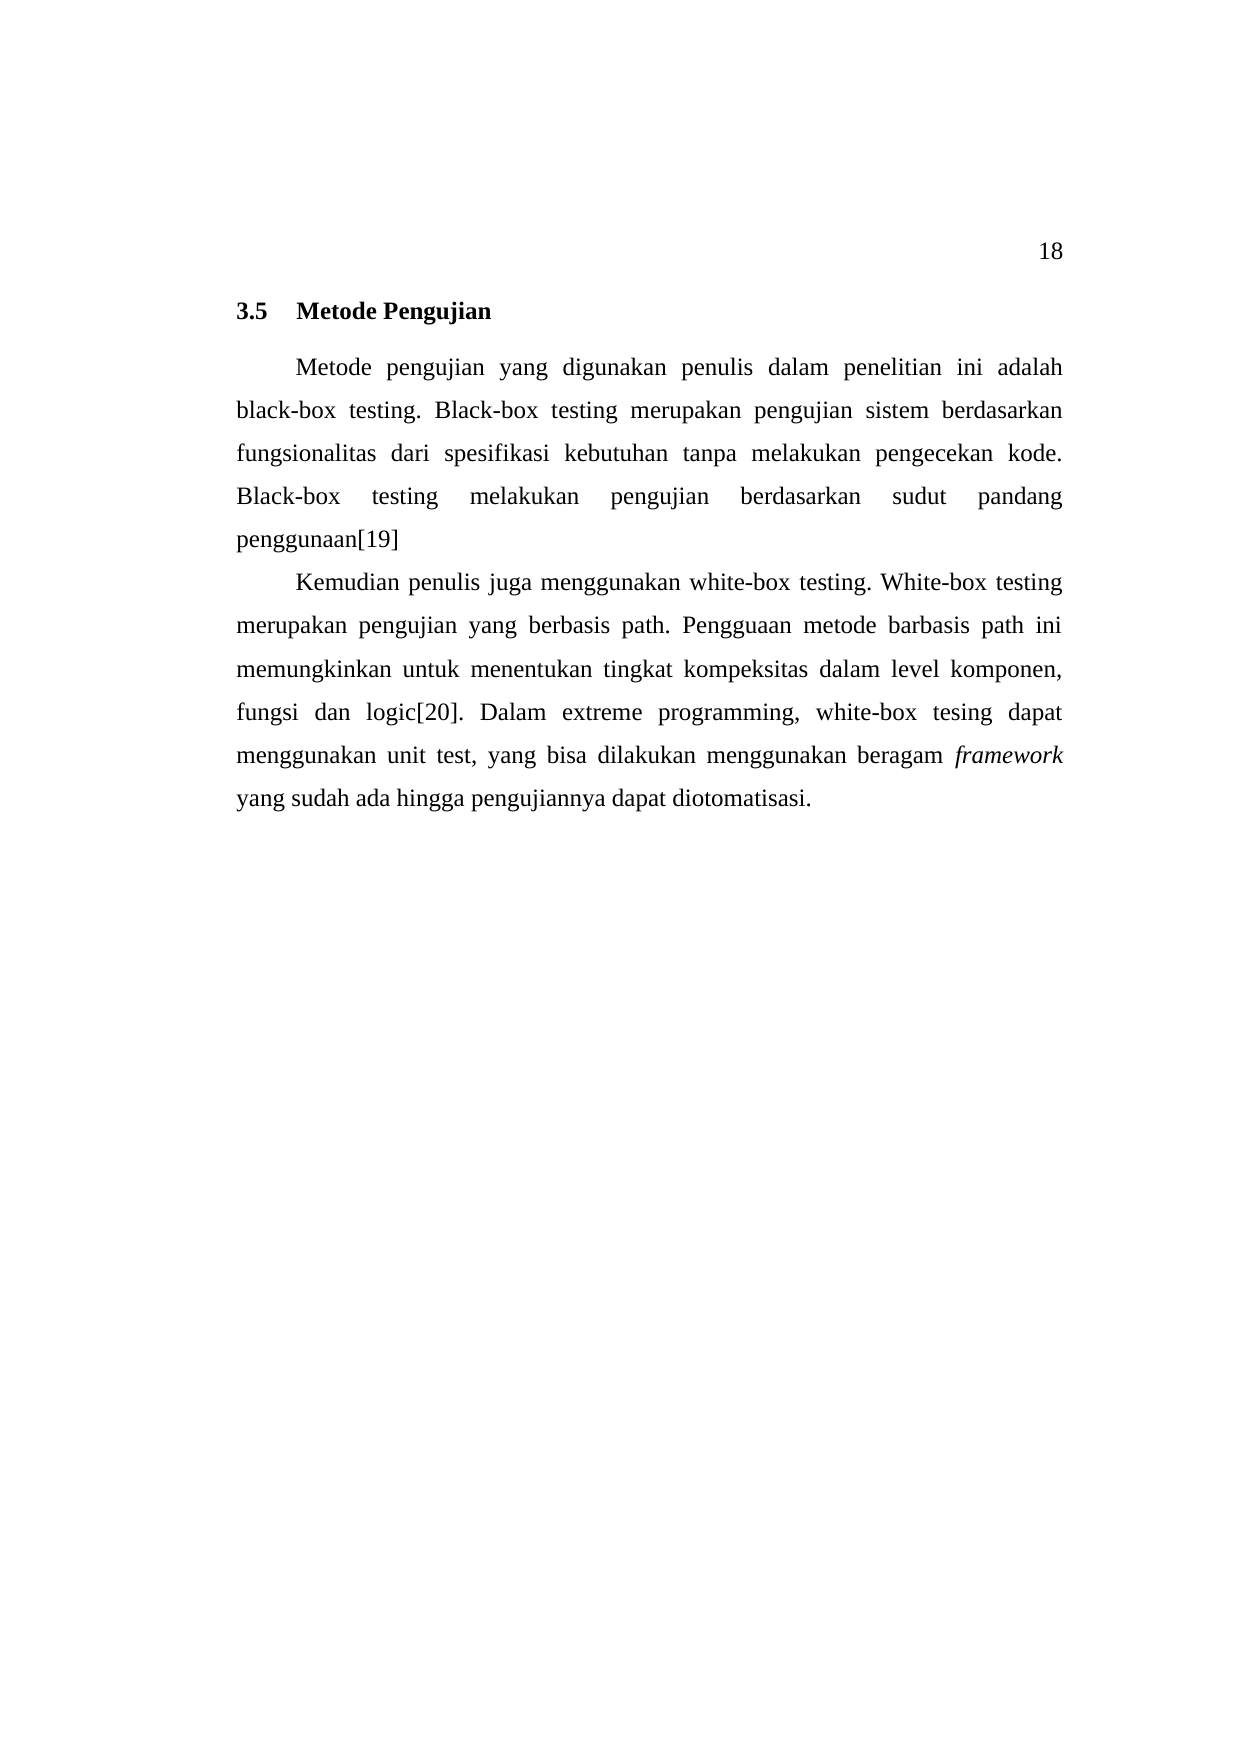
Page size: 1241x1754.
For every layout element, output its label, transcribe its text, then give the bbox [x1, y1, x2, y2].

text Metode pengujian yang digunakan penulis dalam penelitian ini adalah black-box testing. Black-box testing merupakan pengujian sistem berdasarkan fungsionalitas dari spesifikasi kebutuhan tanpa melakukan pengecekan kode. Black-box testing melakukan pengujian berdasarkan sudut pandang penggunaan[19] [236, 352, 1063, 553]
subtitle Metode Pengujian [236, 296, 1063, 325]
text Kemudian penulis juga menggunakan white-box testing. White-box testing merupakan pengujian yang berbasis path. Pengguaan metode barbasis path ini memungkinkan untuk menentukan tingkat kompeksitas dalam level komponen, fungsi dan logic[20]. Dalam extreme programming, white-box tesing dapat menggunakan unit test, yang bisa dilakukan menggunakan beragam framework yang sudah ada hingga pengujiannya dapat diotomatisasi. [236, 567, 1063, 812]
